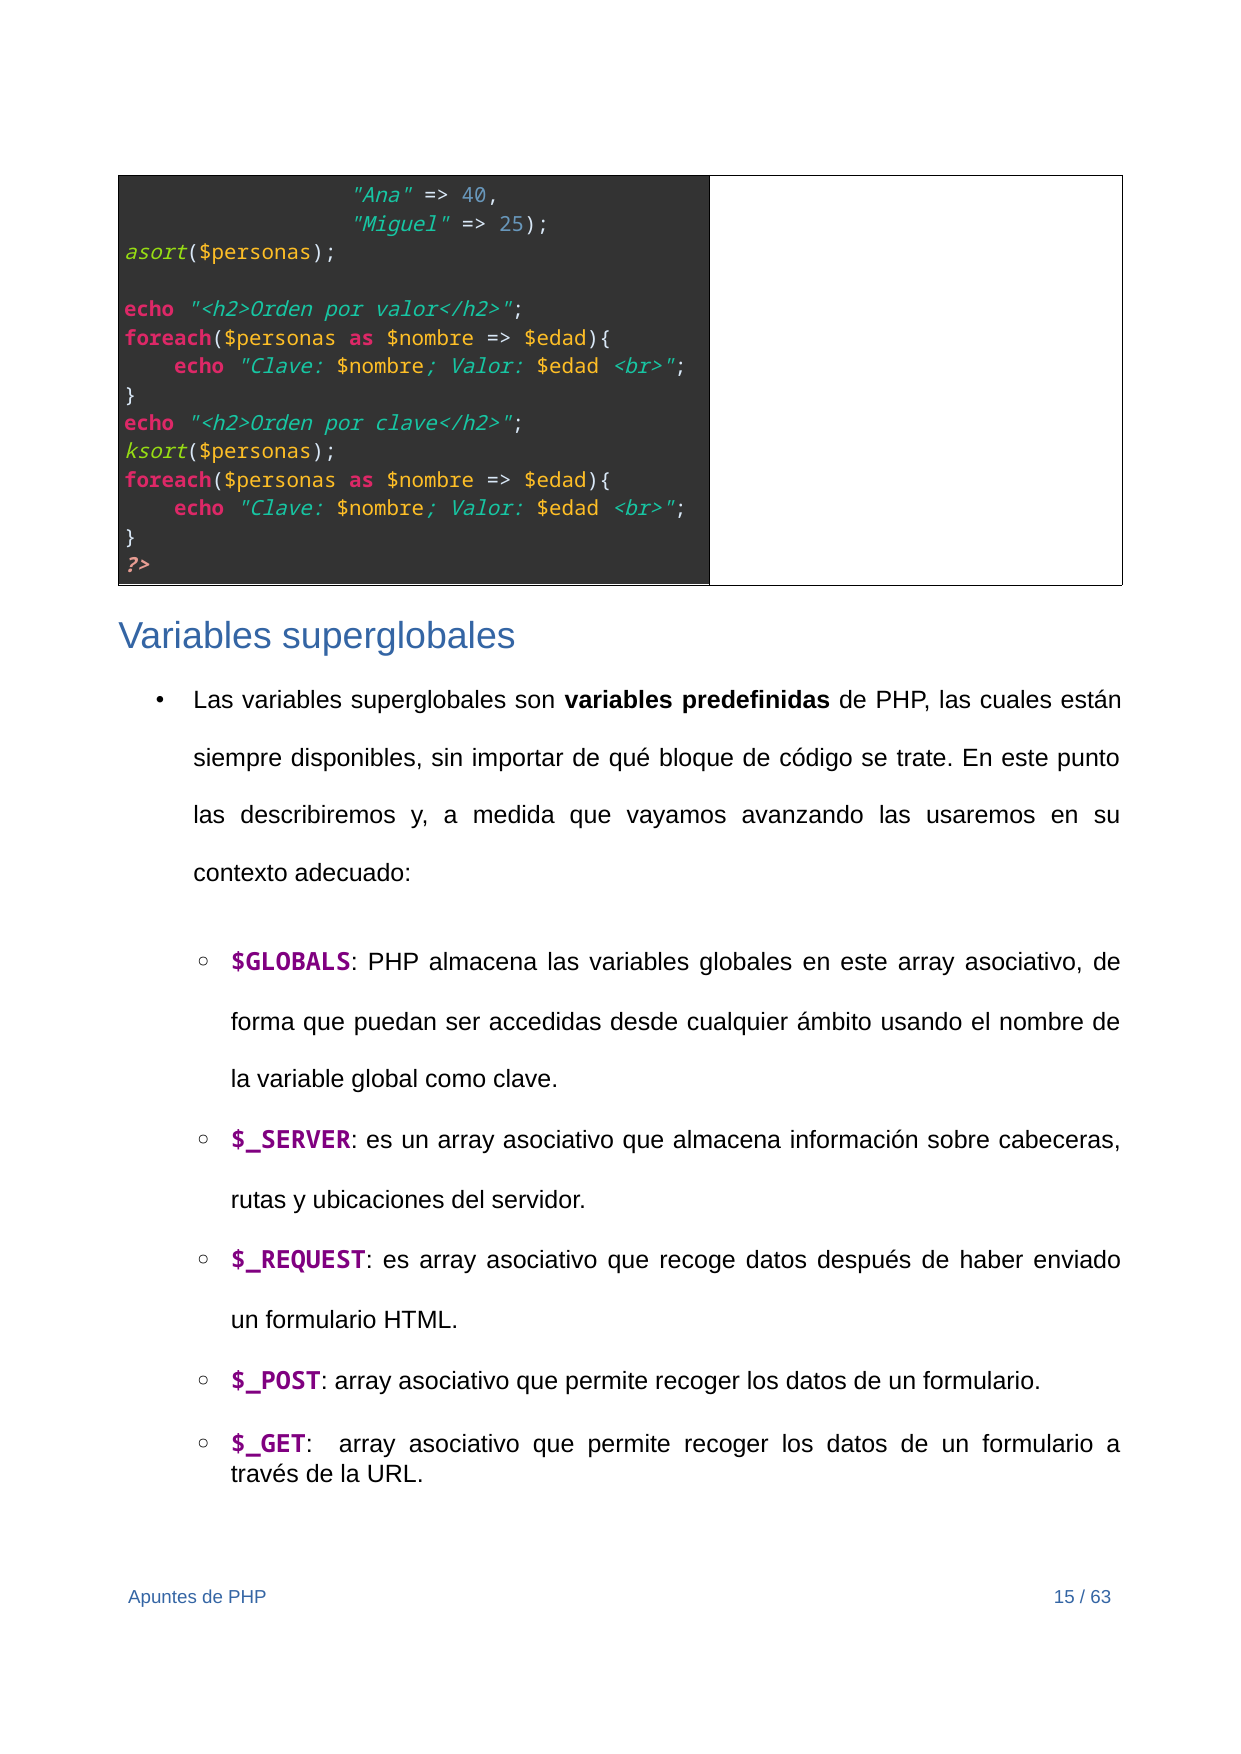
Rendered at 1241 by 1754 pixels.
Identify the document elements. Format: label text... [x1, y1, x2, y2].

list $_REQUEST: es array asociativo que recoge datos después de haber enviado un formulario HTML. [193, 1242, 1122, 1334]
list $_POST: array asociativo que permite recoger los datos de un formulario. [193, 1362, 1122, 1397]
list $GLOBALS: PHP almacena las variables globales en este array asociativo, de forma que puedan ser accedidas desde cualquier ámbito usando el nombre de la variable global como clave. [193, 944, 1122, 1093]
list $_GET: array asociativo que permite recoger los datos de un formulario a través de la URL. [193, 1425, 1122, 1488]
list Las variables superglobales son variables predefinidas de PHP, las cuales están siempre disponibles, sin importar de qué bloque de código se trate. En este punto las describiremos y, a medida que vayamos avanzando las usaremos en su contexto adecuado: [156, 685, 1122, 887]
table_header "Ana" => 40, "Miguel" => 25); asort($personas); echo "<h2>Orden por valor</h2>"; foreach($personas as $nombre => $edad){ echo "Clave: $nombre; Valor: $edad <br>"; } echo "<h2>Orden por clave</h2>"; ksort($personas); foreach($personas as $nombre => $edad){ echo "Clave: $nombre; Valor: $edad <br>"; } ?> [119, 176, 709, 584]
table_header [710, 176, 1122, 584]
text Variables superglobales [118, 613, 1122, 656]
list $_SERVER: es un array asociativo que almacena información sobre cabeceras, rutas y ubicaciones del servidor. [193, 1122, 1122, 1213]
